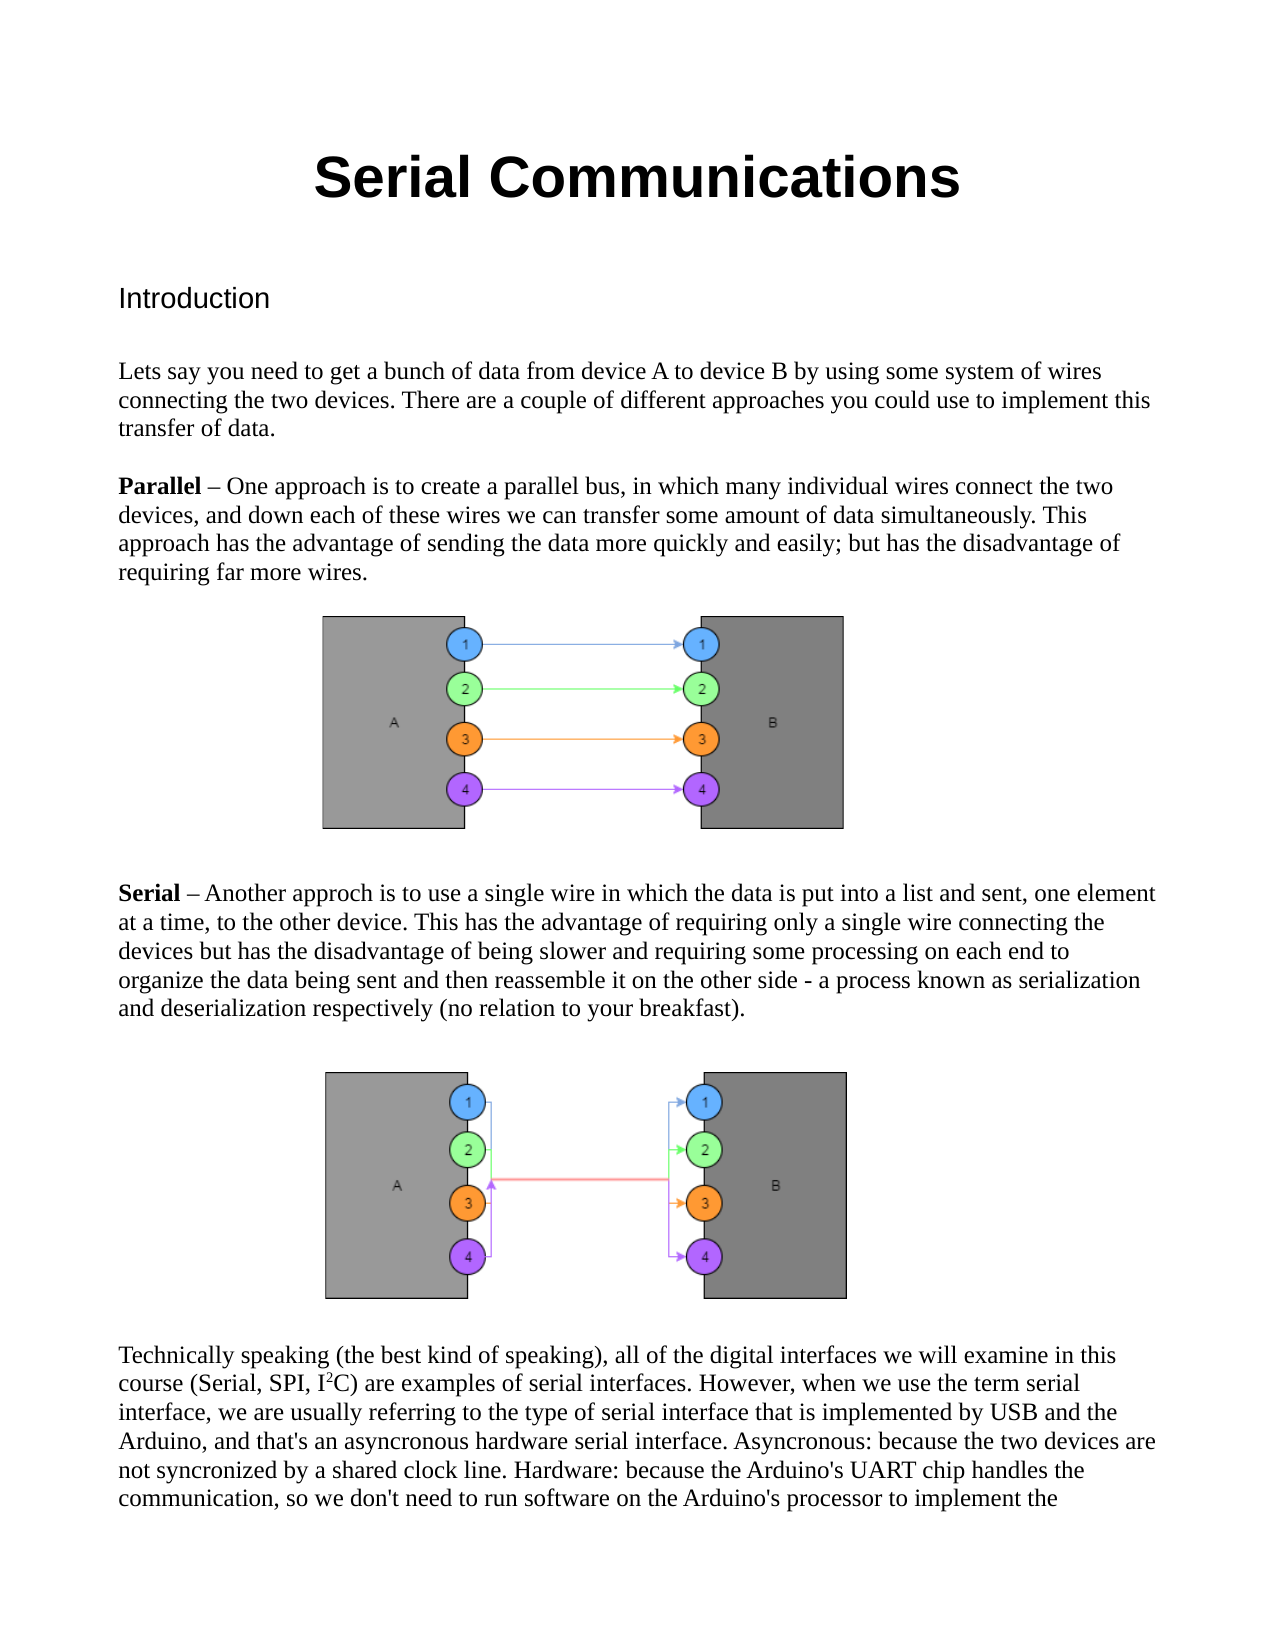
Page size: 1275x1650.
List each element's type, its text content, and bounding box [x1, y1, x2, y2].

subtitle Introduction [118, 248, 1157, 315]
text Serial – Another approch is to use a single wire in which the data is put into a list and sent, one element at a time, to the other device. This has the advantage of requiring only a single wire connecting the devices but has the disadvantage of being slower and requiring some processing on each end to organize the data being sent and then reassemble it on the other side - a process known as serialization and deserialization respectively (no relation to your breakfast). [118, 792, 1157, 1022]
text Technically speaking (the best kind of speaking), all of the digital interfaces we will examine in this course (Serial, SPI, I2C) are examples of serial interfaces. However, when we use the term serial interface, we are usually referring to the type of serial interface that is implemented by USB and the Arduino, and that's an asyncronous hardware serial interface. Asyncronous: because the two devices are not syncronized by a shared clock line. Hardware: because the Arduino's UART chip handles the communication, so we don't need to run software on the Arduino's processor to implement the [118, 1282, 1157, 1512]
text Lets say you need to get a bunch of data from device A to device B by using some system of wires connecting the two devices. There are a couple of different approaches you could use to implement this transfer of data. Parallel – One approach is to create a parallel bus, in which many individual wires connect the two devices, and down each of these wires we can transfer some amount of data simultaneously. This approach has the advantage of sending the data more quickly and easily; but has the disadvantage of requiring far more wires. [118, 327, 1157, 586]
title Serial Communications [118, 143, 1157, 210]
